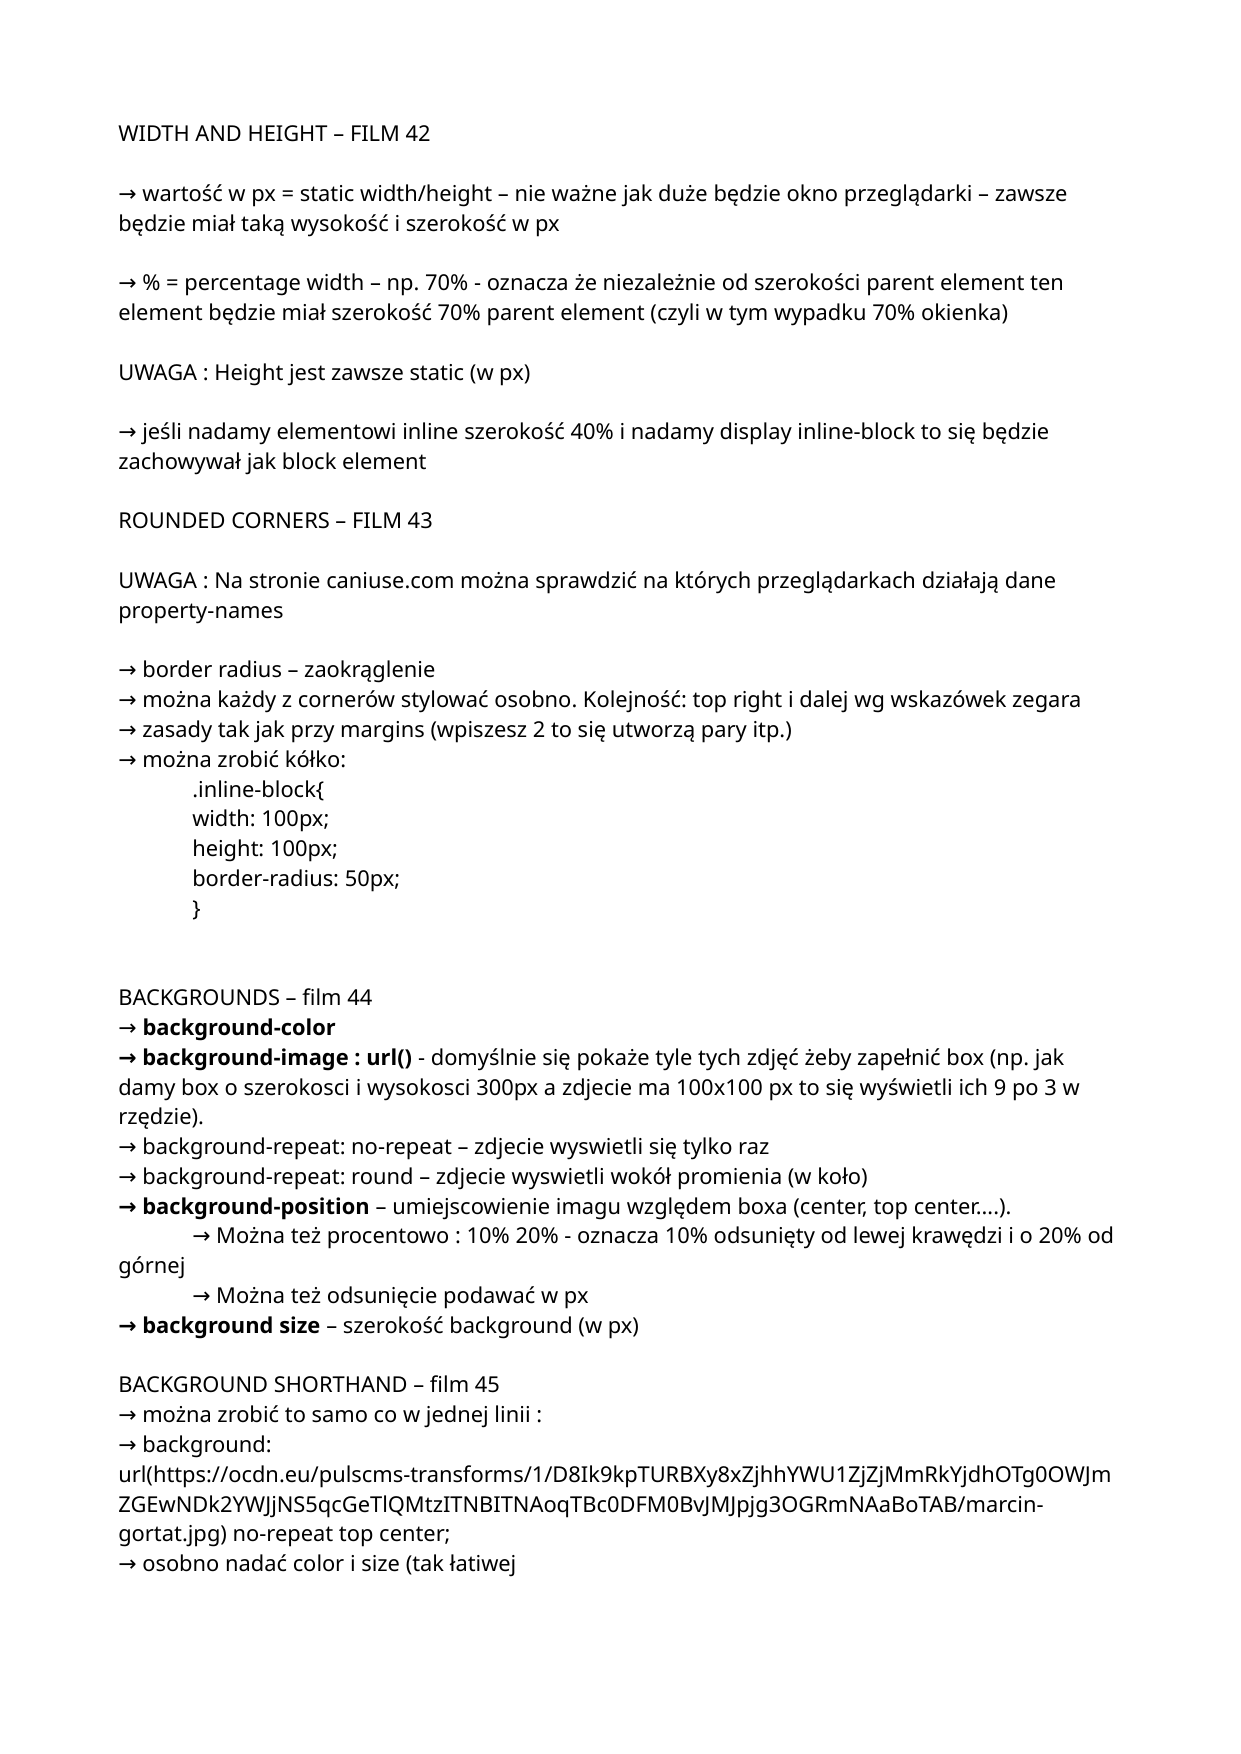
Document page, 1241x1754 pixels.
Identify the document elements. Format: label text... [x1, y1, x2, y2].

text width: 100px; [118, 803, 1122, 833]
text → osobno nadać color i size (tak łatiwej [118, 1548, 1122, 1578]
text → można zrobić to samo co w jednej linii : [118, 1399, 1122, 1429]
text → background-position – umiejscowienie imagu względem boxa (center, top center….). [118, 1191, 1122, 1220]
text → background size – szerokość background (w px) [118, 1310, 1122, 1339]
text border-radius: 50px; [118, 863, 1122, 893]
text → wartość w px = static width/height – nie ważne jak duże będzie okno przeglądarki – zawsze będzie miał taką wysokość i szerokość w px [118, 178, 1122, 237]
text WIDTH AND HEIGHT – FILM 42 [118, 118, 1122, 148]
text → background: url(https://ocdn.eu/pulscms-transforms/1/D8Ik9kpTURBXy8xZjhhYWU1ZjZjMmRkYjdhOTg0OWJmZGEwNDk2YWJjNS5qcGeTlQMtzITNBITNAoqTBc0DFM0BvJMJpjg3OGRmNAaBoTAB/marcin-gortat.jpg) no-repeat top center; [118, 1429, 1122, 1548]
text → background-image : url() - domyślnie się pokaże tyle tych zdjęć żeby zapełnić box (np. jak damy box o szerokosci i wysokosci 300px a zdjecie ma 100x100 px to się wyświetli ich 9 po 3 w rzędzie). [118, 1042, 1122, 1131]
text → zasady tak jak przy margins (wpiszesz 2 to się utworzą pary itp.) [118, 714, 1122, 744]
text → Można też procentowo : 10% 20% - oznacza 10% odsunięty od lewej krawędzi i o 20% od górnej [118, 1220, 1122, 1280]
text → border radius – zaokrąglenie [118, 654, 1122, 684]
text → background-color [118, 1012, 1122, 1042]
text .inline-block{ [118, 773, 1122, 803]
text BACKGROUNDS – film 44 [118, 982, 1122, 1012]
text UWAGA : Na stronie caniuse.com można sprawdzić na których przeglądarkach działają dane property-names [118, 565, 1122, 624]
text BACKGROUND SHORTHAND – film 45 [118, 1369, 1122, 1399]
text → background-repeat: round – zdjecie wyswietli wokół promienia (w koło) [118, 1161, 1122, 1191]
text ROUNDED CORNERS – FILM 43 [118, 505, 1122, 535]
text UWAGA : Height jest zawsze static (w px) [118, 356, 1122, 386]
text → % = percentage width – np. 70% - oznacza że niezależnie od szerokości parent element ten element będzie miał szerokość 70% parent element (czyli w tym wypadku 70% okienka) [118, 267, 1122, 327]
text → można każdy z cornerów stylować osobno. Kolejność: top right i dalej wg wskazówek zegara [118, 684, 1122, 714]
text → background-repeat: no-repeat – zdjecie wyswietli się tylko raz [118, 1131, 1122, 1161]
text height: 100px; [118, 833, 1122, 863]
text → Można też odsunięcie podawać w px [118, 1280, 1122, 1310]
text → jeśli nadamy elementowi inline szerokość 40% i nadamy display inline-block to się będzie zachowywał jak block element [118, 416, 1122, 476]
text } [118, 893, 1122, 922]
text → można zrobić kółko: [118, 744, 1122, 773]
